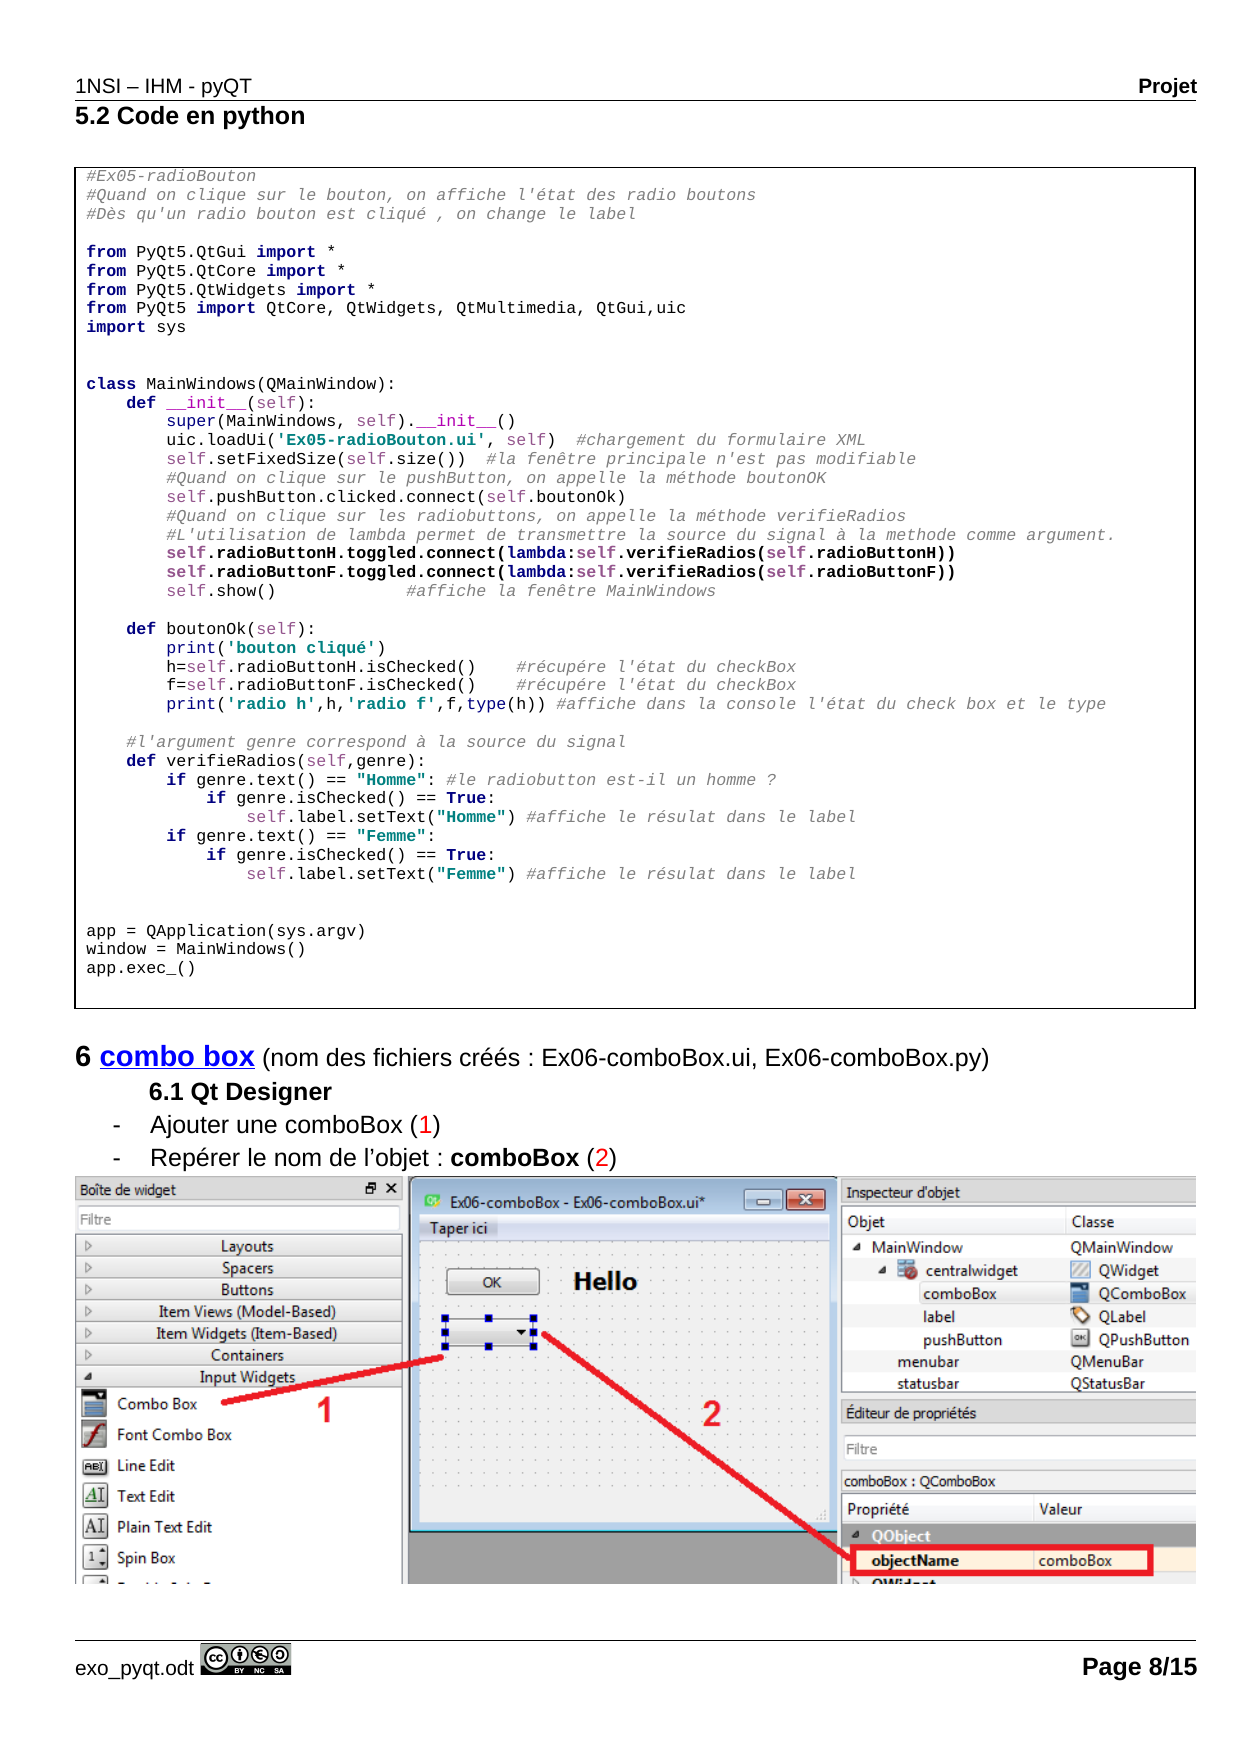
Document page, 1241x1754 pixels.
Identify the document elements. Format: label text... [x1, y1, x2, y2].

text 6.1 Qt Designer [75, 1077, 1196, 1106]
list Repérer le nom de l’objet : comboBox (2) [112, 1143, 1196, 1172]
text 6 combo box (nom des fichiers créés : Ex06-comboBox.ui, Ex06-comboBox.py) [75, 1039, 1196, 1072]
table_header #Ex05-radioBouton #Quand on clique sur le bouton, on affiche l'état des radio boutons #Dès qu'un radio bouton est cliqué , on change le label from PyQt5.QtGui import * from PyQt5.QtCore import * from PyQt5.QtWidgets import * from PyQt5 import QtCore, QtWidgets, QtMultimedia, QtGui,uic import sys class MainWindows(QMainWindow): def __init__(self): super(MainWindows, self).__init__() uic.loadUi('Ex05-radioBouton.ui', self) #chargement du formulaire XML self.setFixedSize(self.size()) #la fenêtre principale n'est pas modifiable #Quand on clique sur le pushButton, on appelle la méthode boutonOK self.pushButton.clicked.connect(self.boutonOk) #Quand on clique sur les radiobuttons, on appelle la méthode verifieRadios #L'utilisation de lambda permet de transmettre la source du signal à la methode comme argument. self.radioButtonH.toggled.connect(lambda:self.verifieRadios(self.radioButtonH)) self.radioButtonF.toggled.connect(lambda:self.verifieRadios(self.radioButtonF)) self.show() #affiche la fenêtre MainWindows def boutonOk(self): print('bouton cliqué') h=self.radioButtonH.isChecked() #récupére l'état du checkBox f=self.radioButtonF.isChecked() #récupére l'état du checkBox print('radio h',h,'radio f',f,type(h)) #affiche dans la console l'état du check box et le type #l'argument genre correspond à la source du signal def verifieRadios(self,genre): if genre.text() == "Homme": #le radiobutton est-il un homme ? if genre.isChecked() == True: self.label.setText("Homme") #affiche le résulat dans le label if genre.text() == "Femme": if genre.isChecked() == True: self.label.setText("Femme") #affiche le résulat dans le label app = QApplication(sys.argv) window = MainWindows() app.exec_() [76, 168, 1194, 1007]
list Ajouter une comboBox (1) [112, 1110, 1196, 1139]
text 5.2 Code en python [75, 101, 1196, 129]
picture [75, 1176, 1196, 1584]
picture [200, 1643, 292, 1675]
